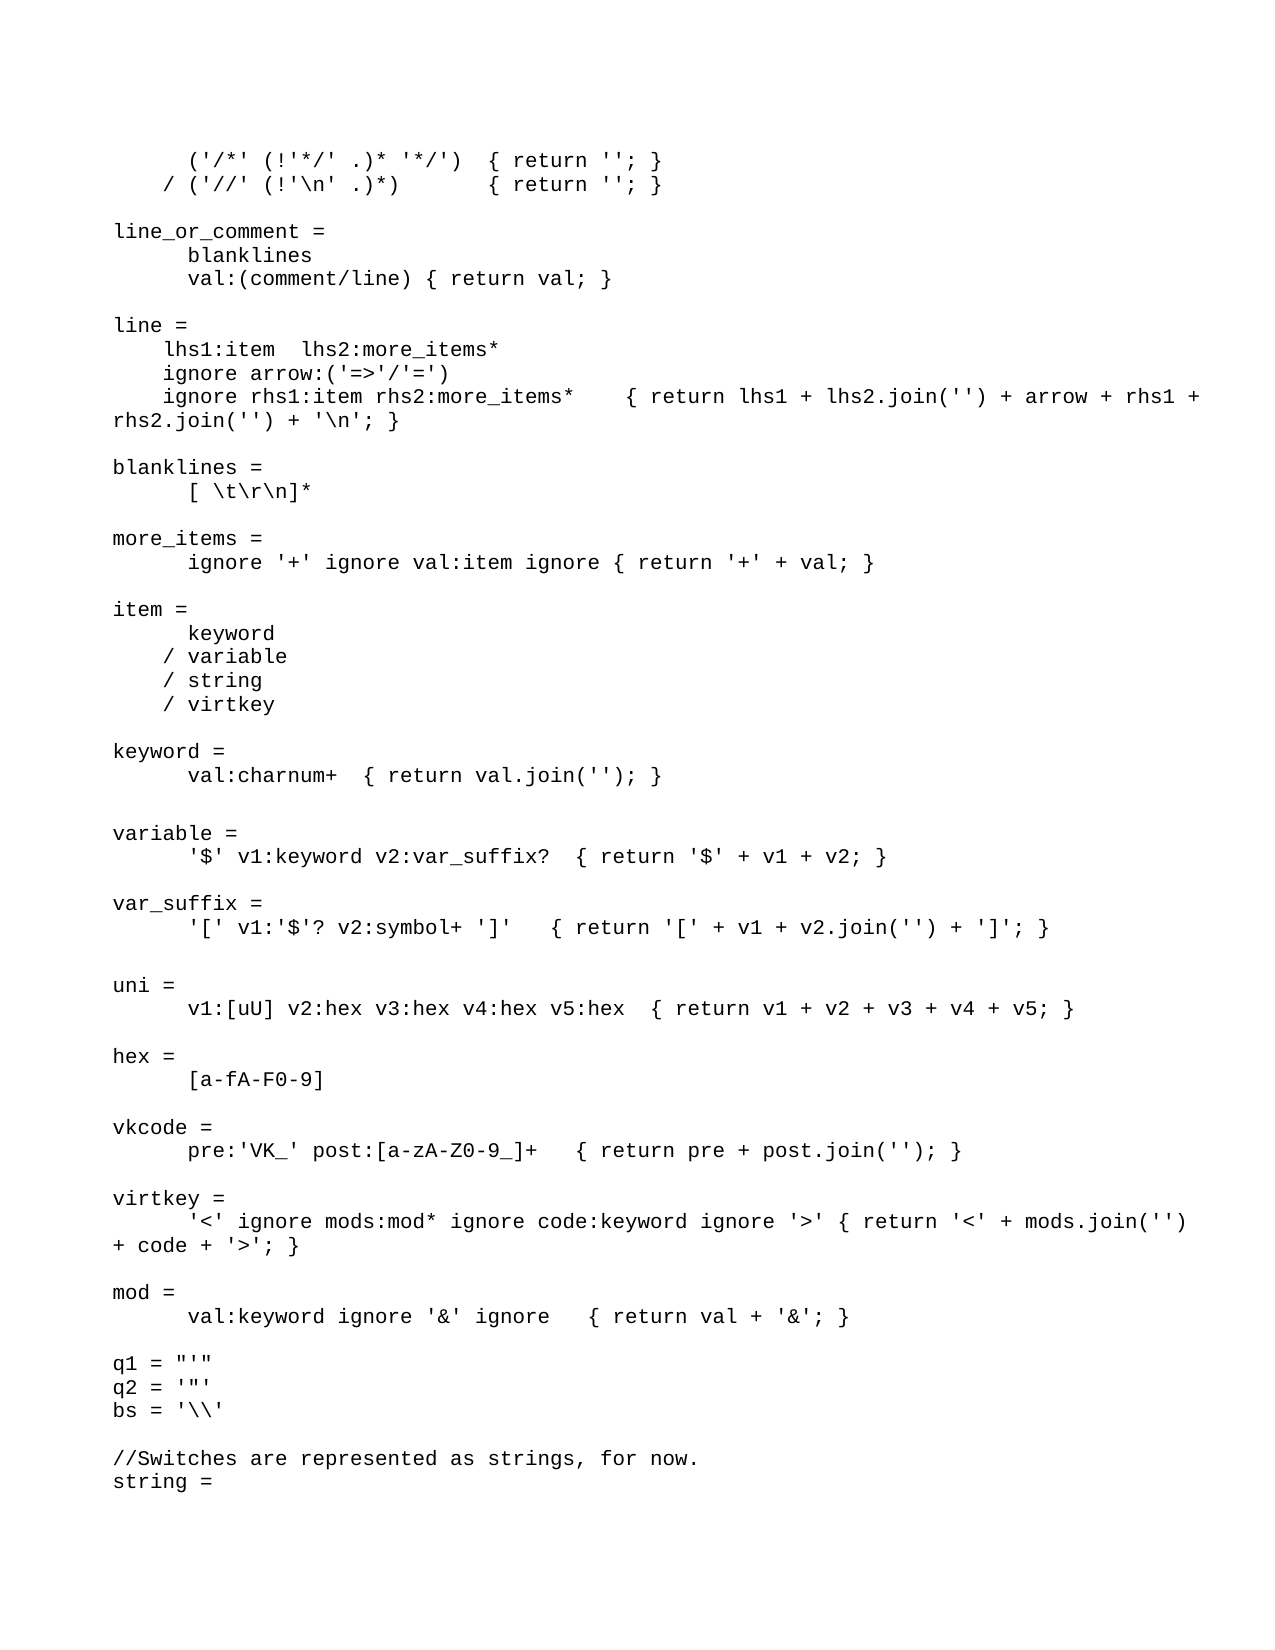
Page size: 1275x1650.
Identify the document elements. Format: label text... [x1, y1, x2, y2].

text more_items = [112, 528, 1200, 552]
text lhs1:item lhs2:more_items* [112, 339, 1200, 363]
text keyword = [112, 741, 1200, 765]
text ignore '+' ignore val:item ignore { return '+' + val; } [112, 552, 1200, 576]
text / virtkey [112, 694, 1200, 717]
text line_or_comment = [112, 221, 1200, 244]
text '$' v1:keyword v2:var_suffix? { return '$' + v1 + v2; } [112, 846, 1200, 870]
text val:charnum+ { return val.join(''); } [112, 765, 1200, 788]
text val:keyword ignore '&' ignore { return val + '&'; } [112, 1306, 1200, 1329]
text / string [112, 670, 1200, 694]
text ignore arrow:('=>'/'=') [112, 363, 1200, 386]
text blanklines [112, 244, 1200, 268]
text vkcode = [112, 1117, 1200, 1140]
text line = [112, 316, 1200, 339]
text //Switches are represented as strings, for now. [112, 1448, 1200, 1471]
text var_suffix = [112, 893, 1200, 917]
text hex = [112, 1046, 1200, 1069]
text string = [112, 1471, 1200, 1495]
text pre:'VK_' post:[a-zA-Z0-9_]+ { return pre + post.join(''); } [112, 1140, 1200, 1164]
text ignore rhs1:item rhs2:more_items* { return lhs1 + lhs2.join('') + arrow + rhs1 + rhs2.join('') + '\n'; } [112, 386, 1200, 434]
text q2 = '"' [112, 1377, 1200, 1400]
text uni = [112, 975, 1200, 998]
text ('/*' (!'*/' .)* '*/') { return ''; } [112, 150, 1200, 174]
text val:(comment/line) { return val; } [112, 268, 1200, 292]
text / variable [112, 647, 1200, 670]
text bs = '\\' [112, 1400, 1200, 1424]
text / ('//' (!'\n' .)*) { return ''; } [112, 174, 1200, 197]
text [ \t\r\n]* [112, 481, 1200, 505]
text item = [112, 599, 1200, 623]
text '[' v1:'$'? v2:symbol+ ']' { return '[' + v1 + v2.join('') + ']'; } [112, 917, 1200, 941]
text '<' ignore mods:mod* ignore code:keyword ignore '>' { return '<' + mods.join('') + code + '>'; } [112, 1211, 1200, 1258]
text [a-fA-F0-9] [112, 1069, 1200, 1093]
text keyword [112, 623, 1200, 647]
text variable = [112, 822, 1200, 846]
text v1:[uU] v2:hex v3:hex v4:hex v5:hex { return v1 + v2 + v3 + v4 + v5; } [112, 998, 1200, 1022]
text q1 = "'" [112, 1353, 1200, 1377]
text virtkey = [112, 1188, 1200, 1211]
text mod = [112, 1282, 1200, 1306]
text blanklines = [112, 457, 1200, 481]
